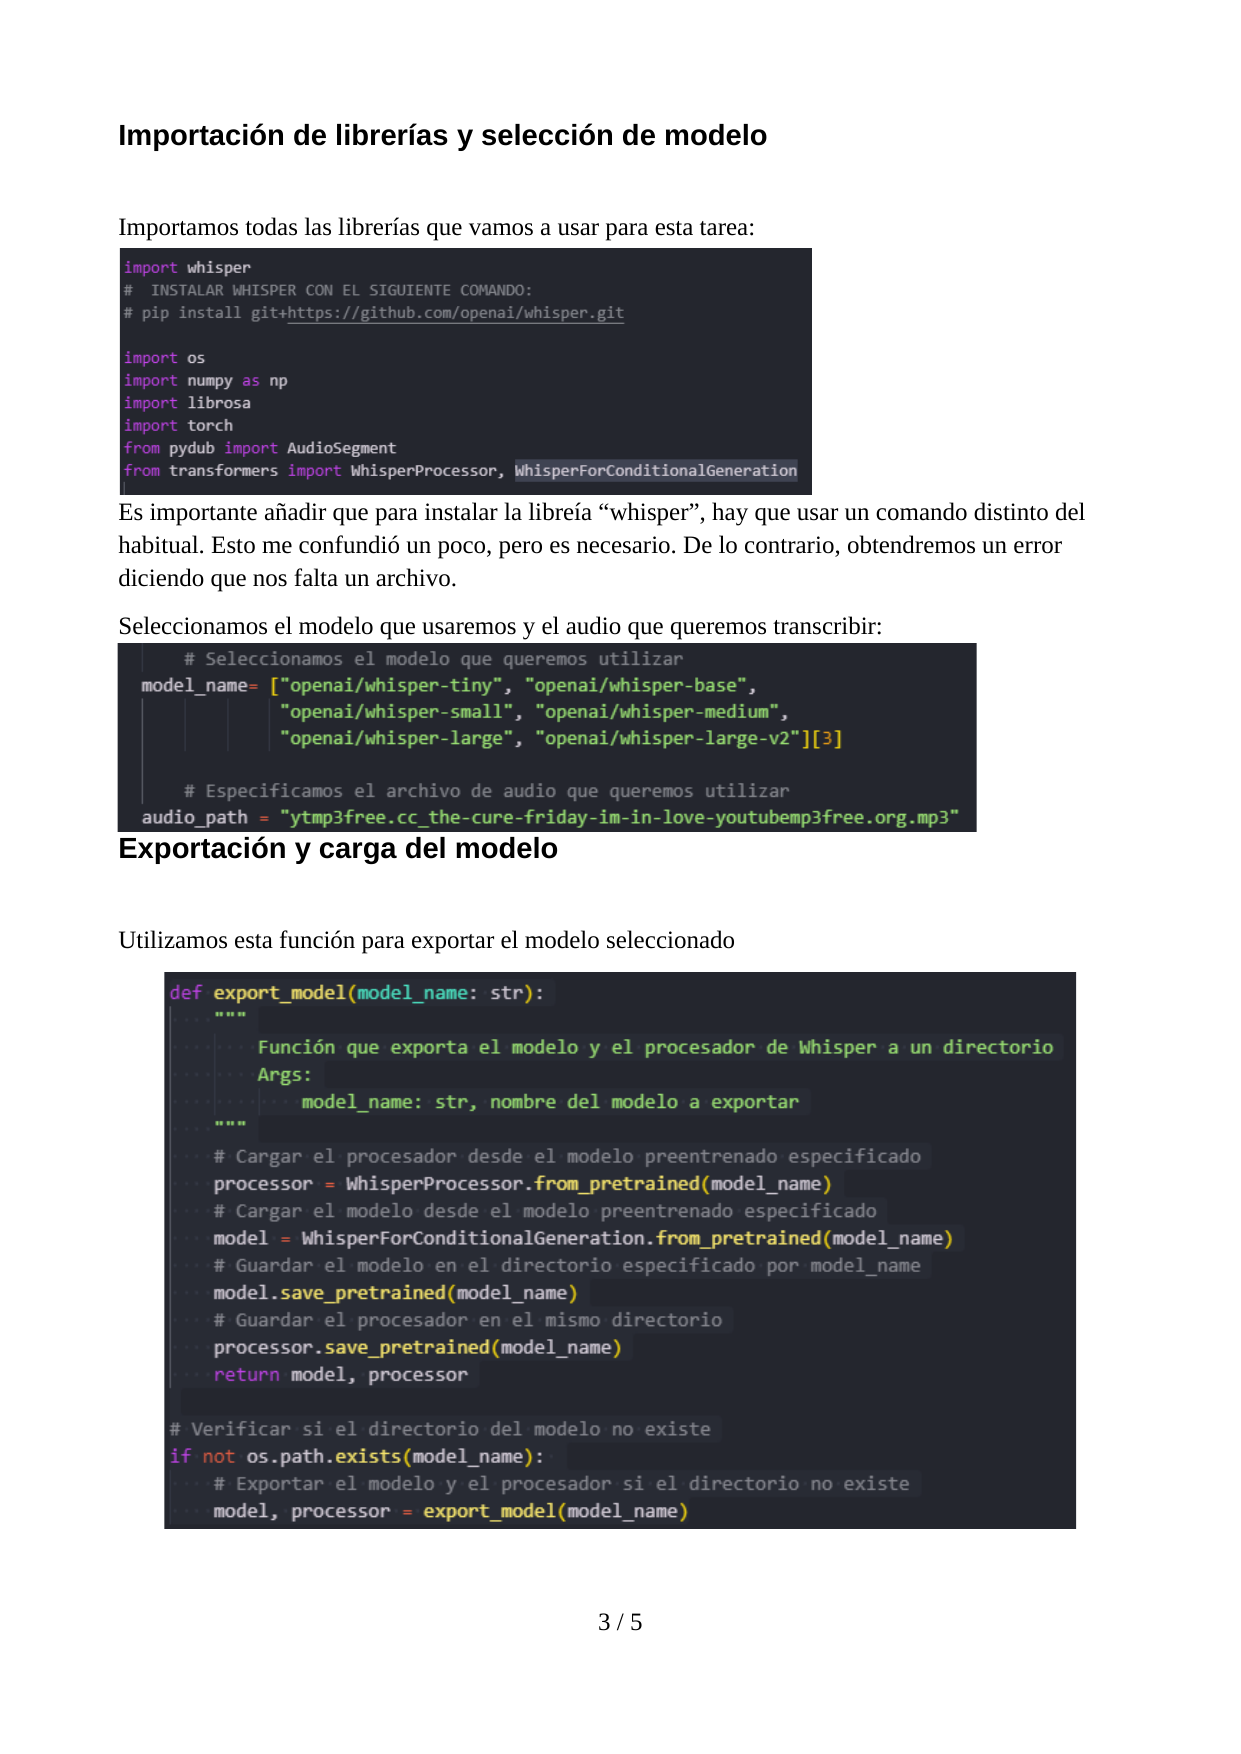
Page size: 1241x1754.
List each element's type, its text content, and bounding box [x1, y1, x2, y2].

text Importamos todas las librerías que vamos a usar para esta tarea: [118, 212, 1122, 241]
subtitle Exportación y carga del modelo [118, 721, 1122, 865]
subtitle Importación de librerías y selección de modelo [118, 118, 1122, 152]
picture [119, 248, 812, 495]
text Seleccionamos el modelo que usaremos y el audio que queremos transcribir: [118, 611, 1122, 640]
picture [164, 972, 1077, 1529]
text Es importante añadir que para instalar la libreía “whisper”, hay que usar un comando distinto del habitual. Esto me confundió un poco, pero es necesario. De lo contrario, obtendremos un error diciendo que nos falta un archivo. [118, 497, 1122, 592]
picture [117, 643, 977, 832]
text Utilizamos esta función para exportar el modelo seleccionado [118, 925, 1122, 954]
